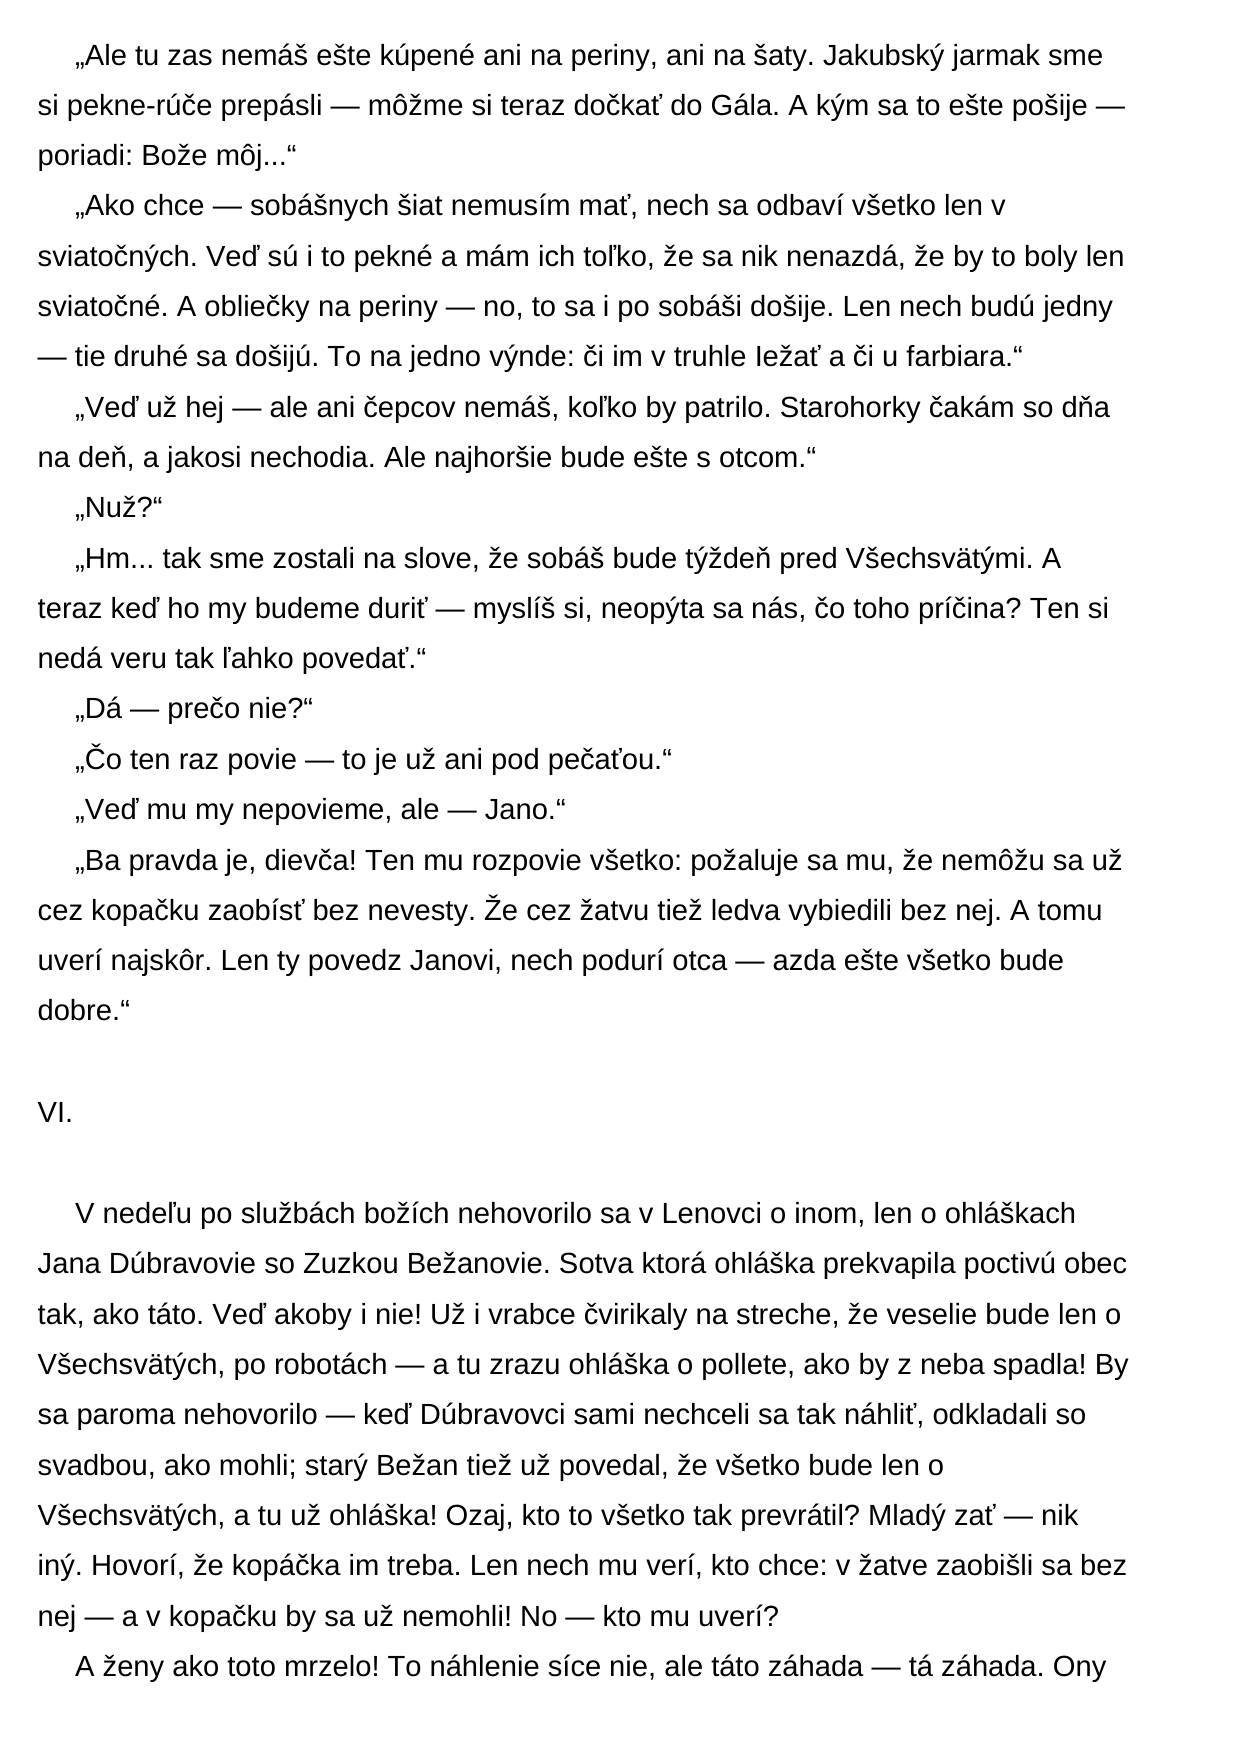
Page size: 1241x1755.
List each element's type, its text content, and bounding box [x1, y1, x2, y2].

text „Veď už hej — ale ani čepcov nemáš, koľko by patrilo. Starohorky čakám so dňa na deň, a jakosi nechodia. Ale najhoršie bude ešte s otcom.“ [37, 390, 1130, 473]
text „Veď mu my nepovieme, ale — Jano.“ [37, 792, 1130, 826]
text „Čo ten raz povie — to je už ani pod pečaťou.“ [37, 742, 1130, 775]
text „Nuž?“ [37, 490, 1130, 524]
text „Hm... tak sme zostali na slove, že sobáš bude týždeň pred Všechsvätými. A teraz keď ho my budeme duriť — myslíš si, neopýta sa nás, čo toho príčina? Ten si nedá veru tak ľahko povedať.“ [37, 541, 1130, 675]
text V nedeľu po službách božích nehovorilo sa v Lenovci o inom, len o ohláškach Jana Dúbravovie so Zuzkou Bežanovie. Sotva ktorá ohláška prekvapila poctivú obec tak, ako táto. Veď akoby i nie! Už i vrabce čvirikaly na streche, že veselie bude len o Všechsvätých, po robotách — a tu zrazu ohláška o pollete, ako by z neba spadla! By sa paroma nehovorilo — keď Dúbravovci sami nechceli sa tak náhliť, odkladali so svadbou, ako mohli; starý Bežan tiež už povedal, že všetko bude len o Všechsvätých, a tu už ohláška! Ozaj, kto to všetko tak prevrátil? Mladý zať — nik iný. Hovorí, že kopáčka im treba. Len nech mu verí, kto chce: v žatve zaobišli sa bez nej — a v kopačku by sa už nemohli! No — kto mu uverí? [37, 1196, 1130, 1632]
subtitle VI. [37, 1095, 1130, 1128]
text „Ako chce — sobášnych šiat nemusím mať, nech sa odbaví všetko len v sviatočných. Veď sú i to pekné a mám ich toľko, že sa nik nenazdá, že by to boly len sviatočné. A obliečky na periny — no, to sa i po sobáši došije. Len nech budú jedny — tie druhé sa došijú. To na jedno výnde: či im v truhle Iežať a či u farbiara.“ [37, 188, 1130, 373]
text „Ale tu zas nemáš ešte kúpené ani na periny, ani na šaty. Jakubský jarmak sme si pekne-rúče prepásli — môžme si teraz dočkať do Gála. A kým sa to ešte pošije — poriadi: Bože môj...“ [37, 37, 1130, 172]
text „Ba pravda je, dievča! Ten mu rozpovie všetko: požaluje sa mu, že nemôžu sa už cez kopačku zaobísť bez nevesty. Že cez žatvu tiež ledva vybiedili bez nej. A tomu uverí najskôr. Len ty povedz Janovi, nech podurí otca — azda ešte všetko bude dobre.“ [37, 842, 1130, 1027]
text A ženy ako toto mrzelo! To náhlenie síce nie, ale táto záhada — tá záhada. Ony [37, 1649, 1130, 1682]
text „Dá — prečo nie?“ [37, 692, 1130, 725]
